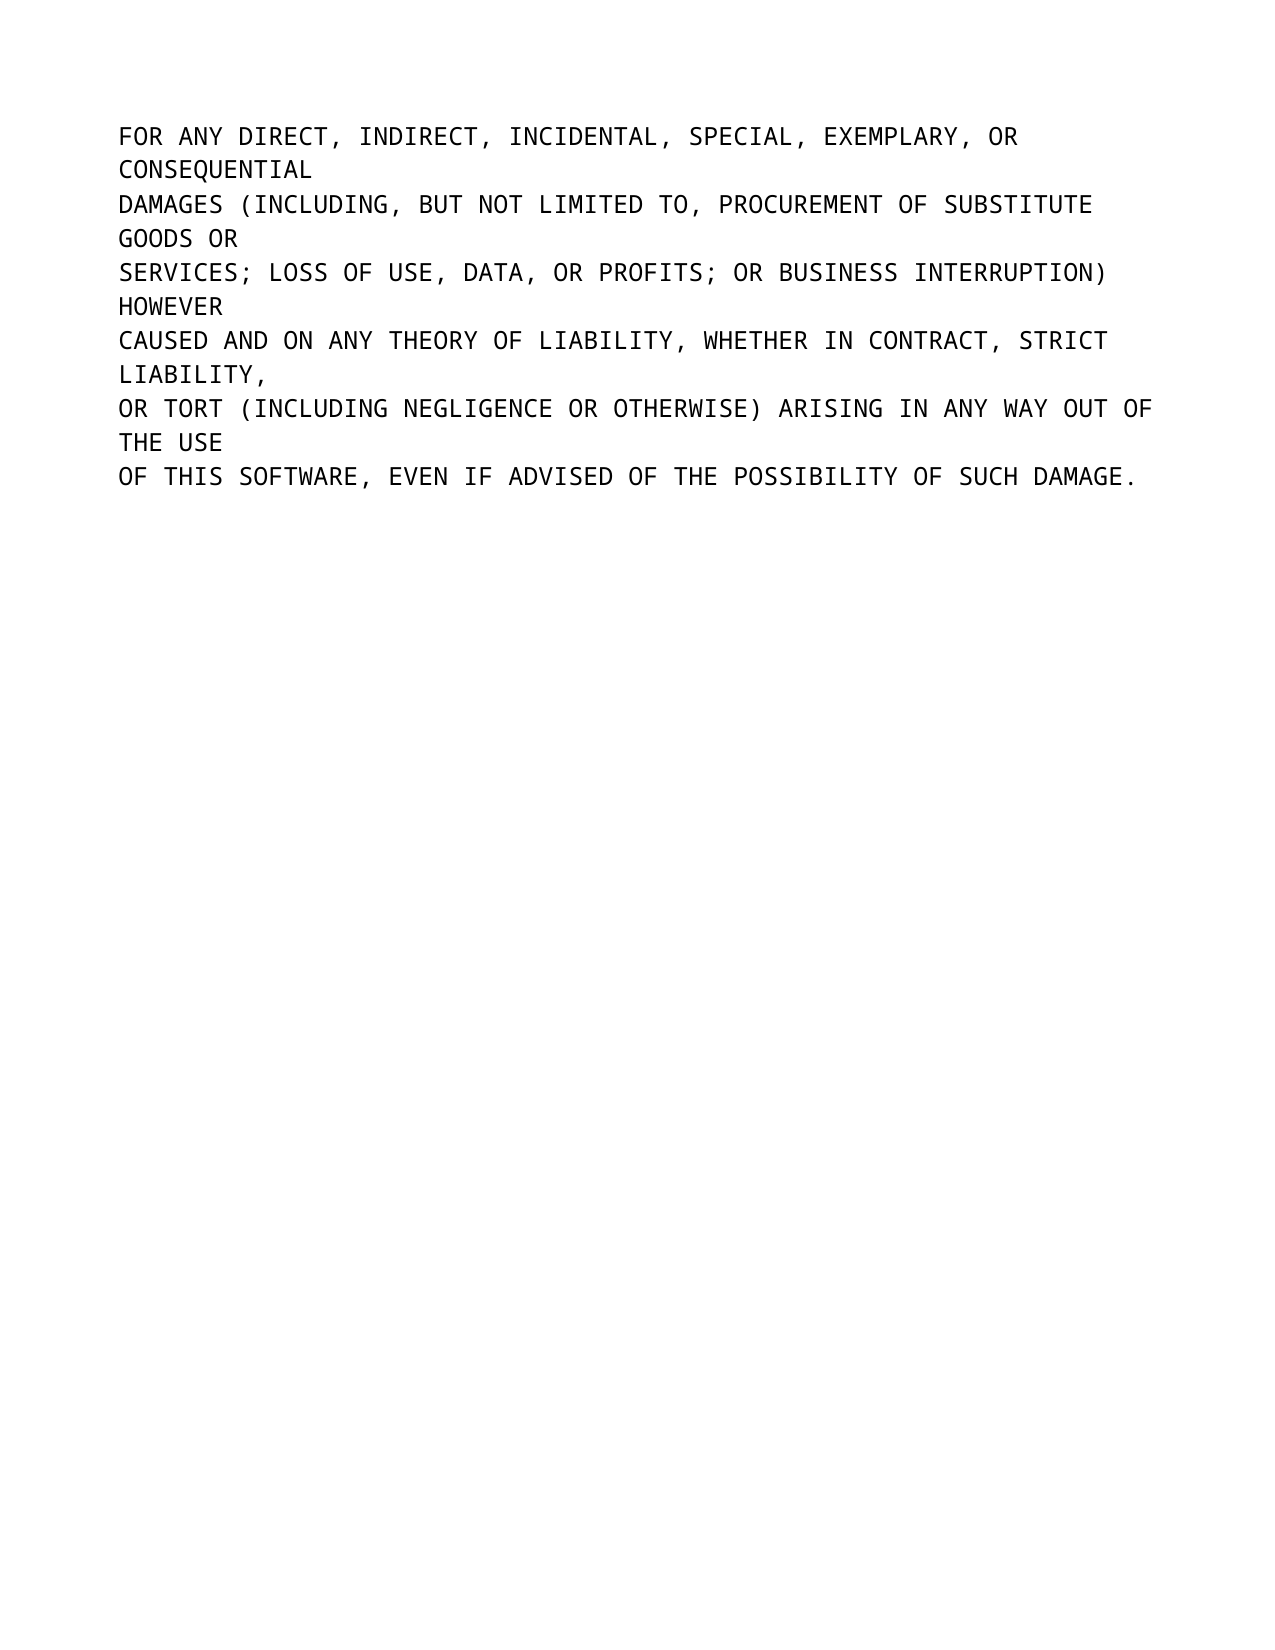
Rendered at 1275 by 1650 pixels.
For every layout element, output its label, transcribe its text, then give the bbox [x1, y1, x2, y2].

text SERVICES; LOSS OF USE, DATA, OR PROFITS; OR BUSINESS INTERRUPTION) HOWEVER [118, 254, 1157, 322]
text DAMAGES (INCLUDING, BUT NOT LIMITED TO, PROCUREMENT OF SUBSTITUTE GOODS OR [118, 186, 1157, 254]
text FOR ANY DIRECT, INDIRECT, INCIDENTAL, SPECIAL, EXEMPLARY, OR CONSEQUENTIAL [118, 118, 1157, 186]
text OF THIS SOFTWARE, EVEN IF ADVISED OF THE POSSIBILITY OF SUCH DAMAGE. [118, 459, 1157, 493]
text CAUSED AND ON ANY THEORY OF LIABILITY, WHETHER IN CONTRACT, STRICT LIABILITY, [118, 322, 1157, 391]
text OR TORT (INCLUDING NEGLIGENCE OR OTHERWISE) ARISING IN ANY WAY OUT OF THE USE [118, 391, 1157, 459]
